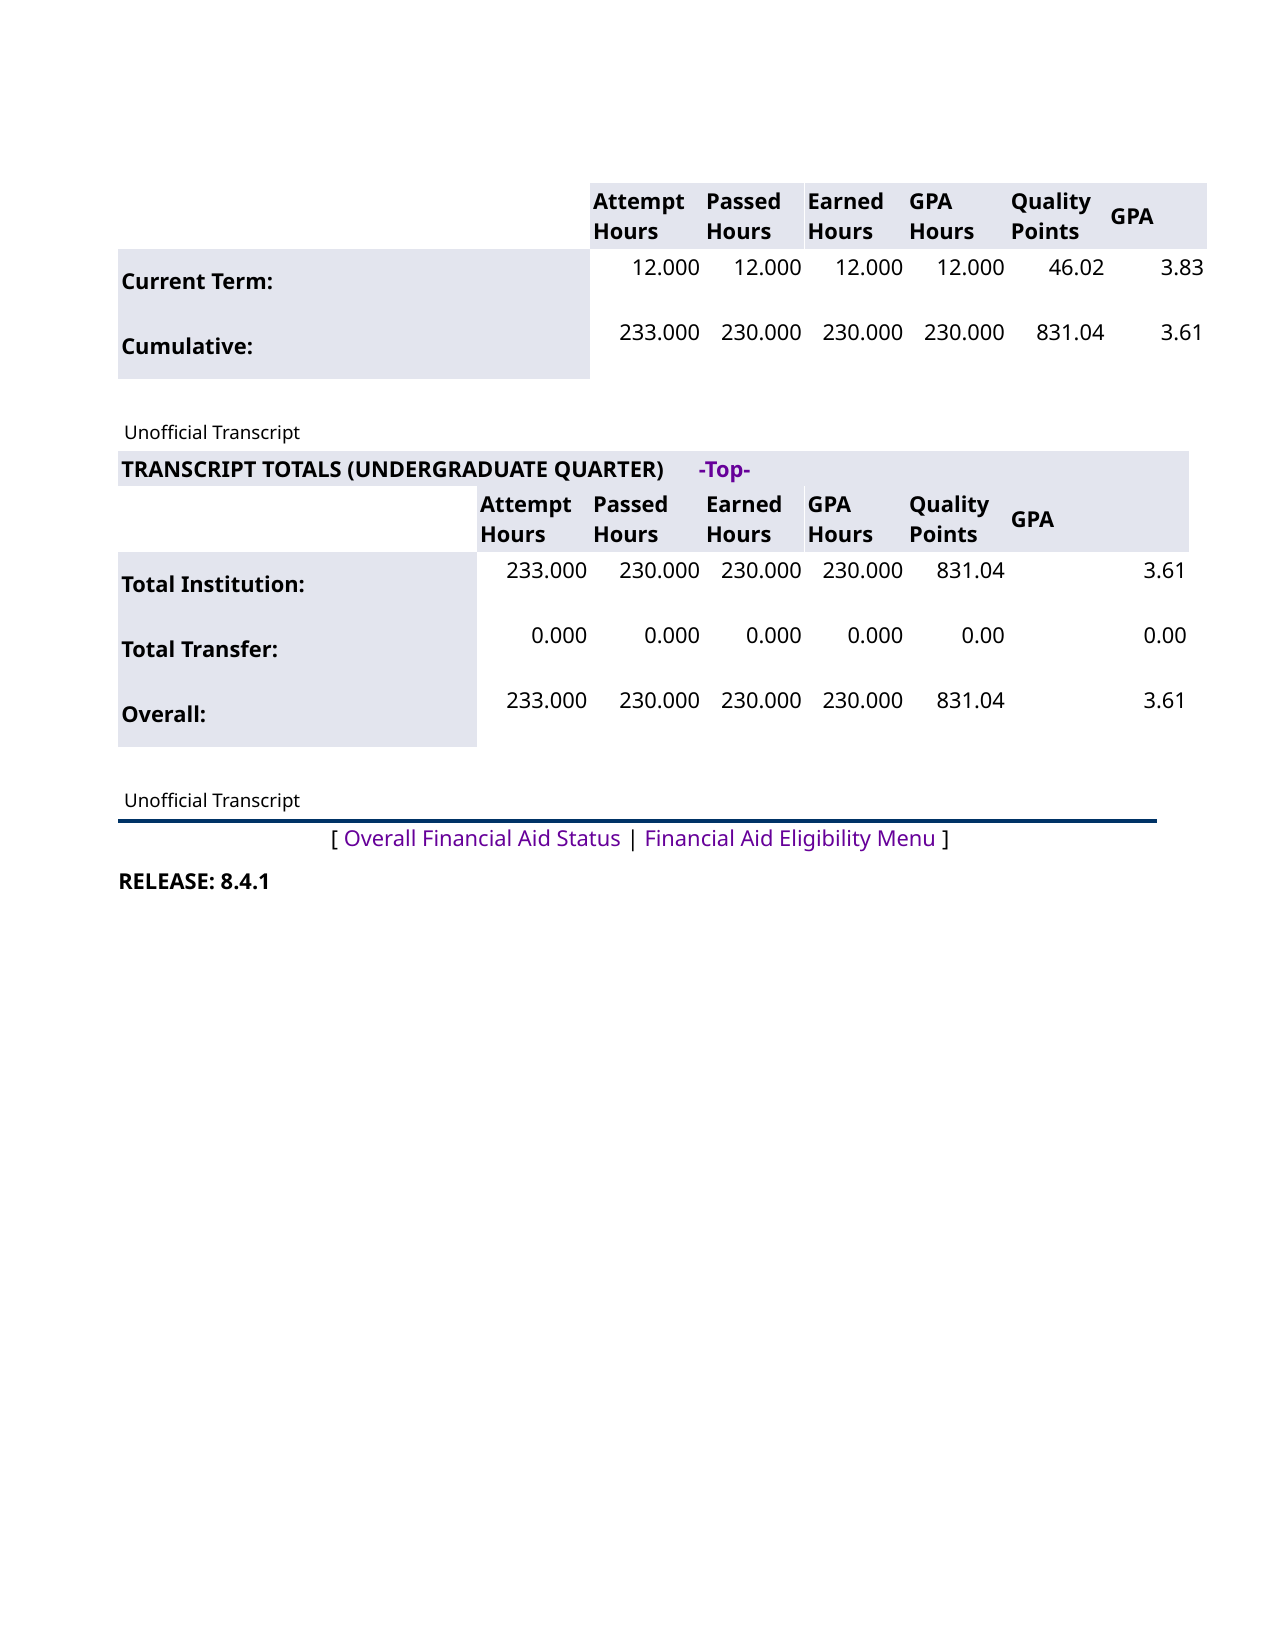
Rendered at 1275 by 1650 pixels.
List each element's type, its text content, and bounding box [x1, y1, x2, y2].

table_cell Current Term: [118, 249, 590, 314]
table_header Unofficial Transcript [121, 785, 324, 816]
table_cell [1207, 118, 1227, 183]
table_cell 3.61 [1008, 682, 1189, 747]
table_cell 230.000 [805, 552, 906, 617]
table_cell 46.02 [1008, 249, 1107, 314]
text RELEASE: 8.4.1 [118, 866, 1157, 896]
table_cell [118, 379, 1189, 413]
table_cell [1190, 552, 1227, 617]
table_cell 831.04 [906, 552, 1008, 617]
table_cell Cumulative: [118, 314, 590, 379]
table_cell [1190, 682, 1227, 747]
table_cell [1190, 379, 1227, 413]
table_cell [118, 118, 301, 183]
table_cell [118, 782, 477, 819]
table_cell Passed Hours [703, 183, 804, 249]
table_cell 3.61 [1107, 314, 1207, 379]
table_cell [1190, 747, 1227, 782]
table_cell 12.000 [906, 249, 1008, 314]
table_cell [1207, 183, 1227, 249]
table_cell 230.000 [703, 552, 804, 617]
table_cell [1190, 486, 1227, 552]
table_cell [118, 183, 590, 249]
table_cell [1190, 451, 1227, 486]
table_cell Overall: [118, 682, 477, 747]
table_cell 230.000 [703, 682, 804, 747]
table_cell [1207, 314, 1227, 379]
table_header Unofficial Transcript [121, 416, 324, 448]
table_cell 12.000 [590, 249, 703, 314]
table_cell [477, 782, 1227, 819]
table_cell [475, 118, 804, 183]
table_cell Attempt Hours [590, 183, 703, 249]
table_cell [118, 747, 1189, 782]
table_cell 230.000 [703, 314, 804, 379]
table_cell 230.000 [805, 314, 906, 379]
table_cell GPA Hours [805, 486, 906, 552]
table_cell 233.000 [590, 314, 703, 379]
table_cell 230.000 [805, 682, 906, 747]
table_cell 0.000 [477, 617, 590, 682]
table_cell [398, 118, 475, 183]
table_cell Earned Hours [703, 486, 804, 552]
table_cell Quality Points [906, 486, 1008, 552]
table_cell 233.000 [477, 552, 590, 617]
table_cell 233.000 [477, 682, 590, 747]
table_header [118, 819, 1157, 823]
table_cell [118, 486, 477, 552]
table_cell [805, 118, 906, 183]
table_cell 0.000 [590, 617, 703, 682]
table_cell [1008, 118, 1107, 183]
table_cell [1190, 118, 1207, 183]
table_cell Attempt Hours [477, 486, 590, 552]
table_cell 230.000 [906, 314, 1008, 379]
table_cell Quality Points [1008, 183, 1107, 249]
table_cell GPA Hours [906, 183, 1008, 249]
table_cell 230.000 [590, 552, 703, 617]
table_cell 230.000 [590, 682, 703, 747]
table_cell GPA [1008, 486, 1189, 552]
table_cell [118, 414, 477, 451]
table_cell 3.61 [1008, 552, 1189, 617]
table_cell 12.000 [703, 249, 804, 314]
table_cell Total Institution: [118, 552, 477, 617]
table_cell Total Transfer: [118, 617, 477, 682]
table_cell 0.000 [805, 617, 906, 682]
table_cell [906, 118, 1008, 183]
table_cell TRANSCRIPT TOTALS (UNDERGRADUATE QUARTER) -Top- [118, 451, 1189, 486]
table_cell [1190, 617, 1227, 682]
table_cell 12.000 [805, 249, 906, 314]
table_cell Passed Hours [590, 486, 703, 552]
table_cell Earned Hours [805, 183, 906, 249]
table_cell 831.04 [906, 682, 1008, 747]
table_cell [1107, 118, 1189, 183]
table_cell [301, 118, 398, 183]
table_cell [1207, 249, 1227, 314]
table_cell [477, 414, 1227, 451]
text [ Overall Financial Aid Status | Financial Aid Eligibility Menu ] [123, 823, 1157, 853]
table_cell 0.00 [1008, 617, 1189, 682]
table_cell 0.00 [906, 617, 1008, 682]
table_cell GPA [1107, 183, 1207, 249]
table_cell 831.04 [1008, 314, 1107, 379]
table_cell 3.83 [1107, 249, 1207, 314]
table_cell 0.000 [703, 617, 804, 682]
